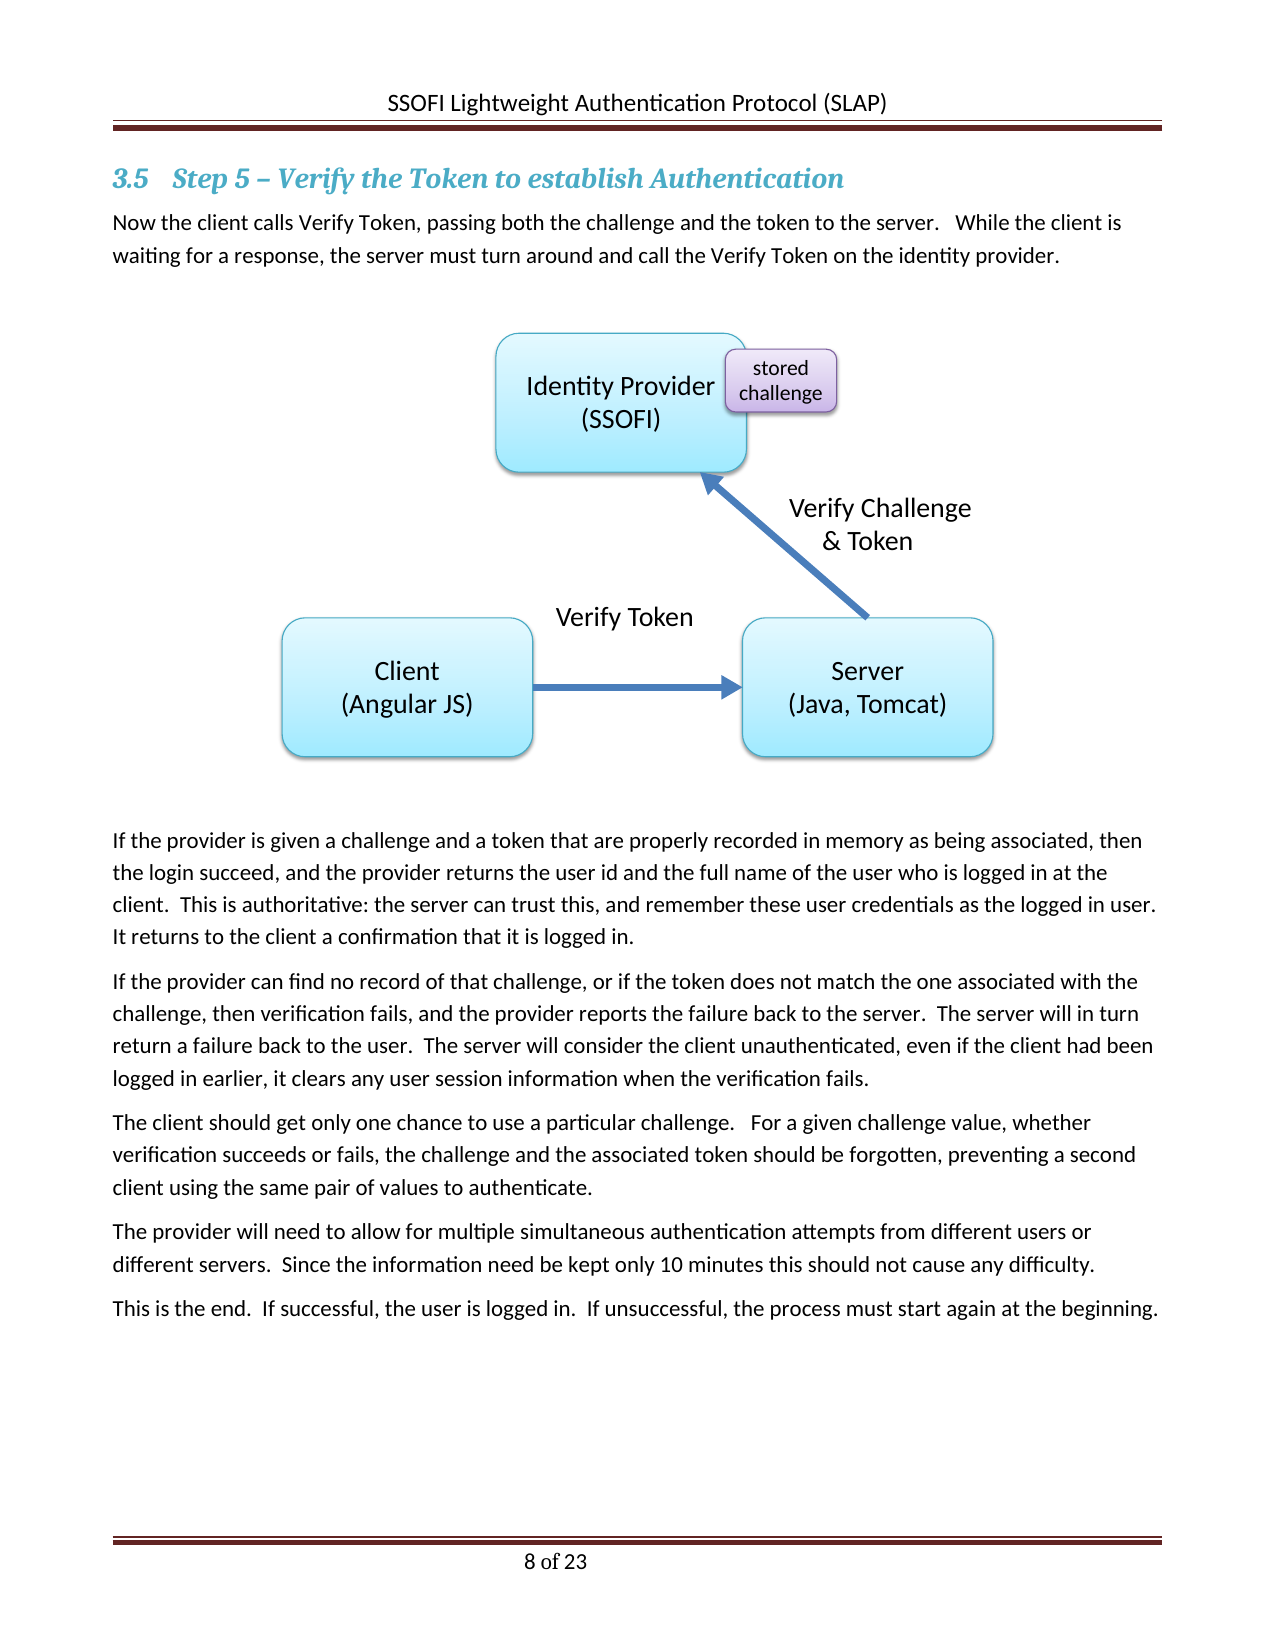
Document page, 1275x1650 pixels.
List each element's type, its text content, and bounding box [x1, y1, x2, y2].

text This is the end. If successful, the user is logged in. If unsuccessful, the process must start again at the beginning. [112, 1294, 1162, 1322]
text Now the client calls Verify Token, passing both the challenge and the token to the server. While the client is waiting for a response, the server must turn around and call the Verify Token on the identity provider. [112, 208, 1162, 269]
subtitle Step 5 – Verify the Token to establish Authentication [112, 162, 1162, 196]
text If the provider can find no record of that challenge, or if the token does not match the one associated with the challenge, then verification fails, and the provider reports the failure back to the server. The server will in turn return a failure back to the user. The server will consider the client unauthenticated, even if the client had been logged in earlier, it clears any user session information when the verification fails. [112, 967, 1162, 1092]
text If the provider is given a challenge and a token that are properly recorded in memory as being associated, then the login succeed, and the provider returns the user id and the full name of the user who is logged in at the client. This is authoritative: the server can trust this, and remember these user credentials as the logged in user. It returns to the client a confirmation that it is logged in. [112, 826, 1162, 951]
text The client should get only one chance to use a particular challenge. For a given challenge value, whether verification succeeds or fails, the challenge and the associated token should be forgotten, preventing a second client using the same pair of values to authenticate. [112, 1108, 1162, 1201]
text The provider will need to allow for multiple simultaneous authentication attempts from different users or different servers. Since the information need be kept only 10 minutes this should not cause any difficulty. [112, 1217, 1162, 1278]
